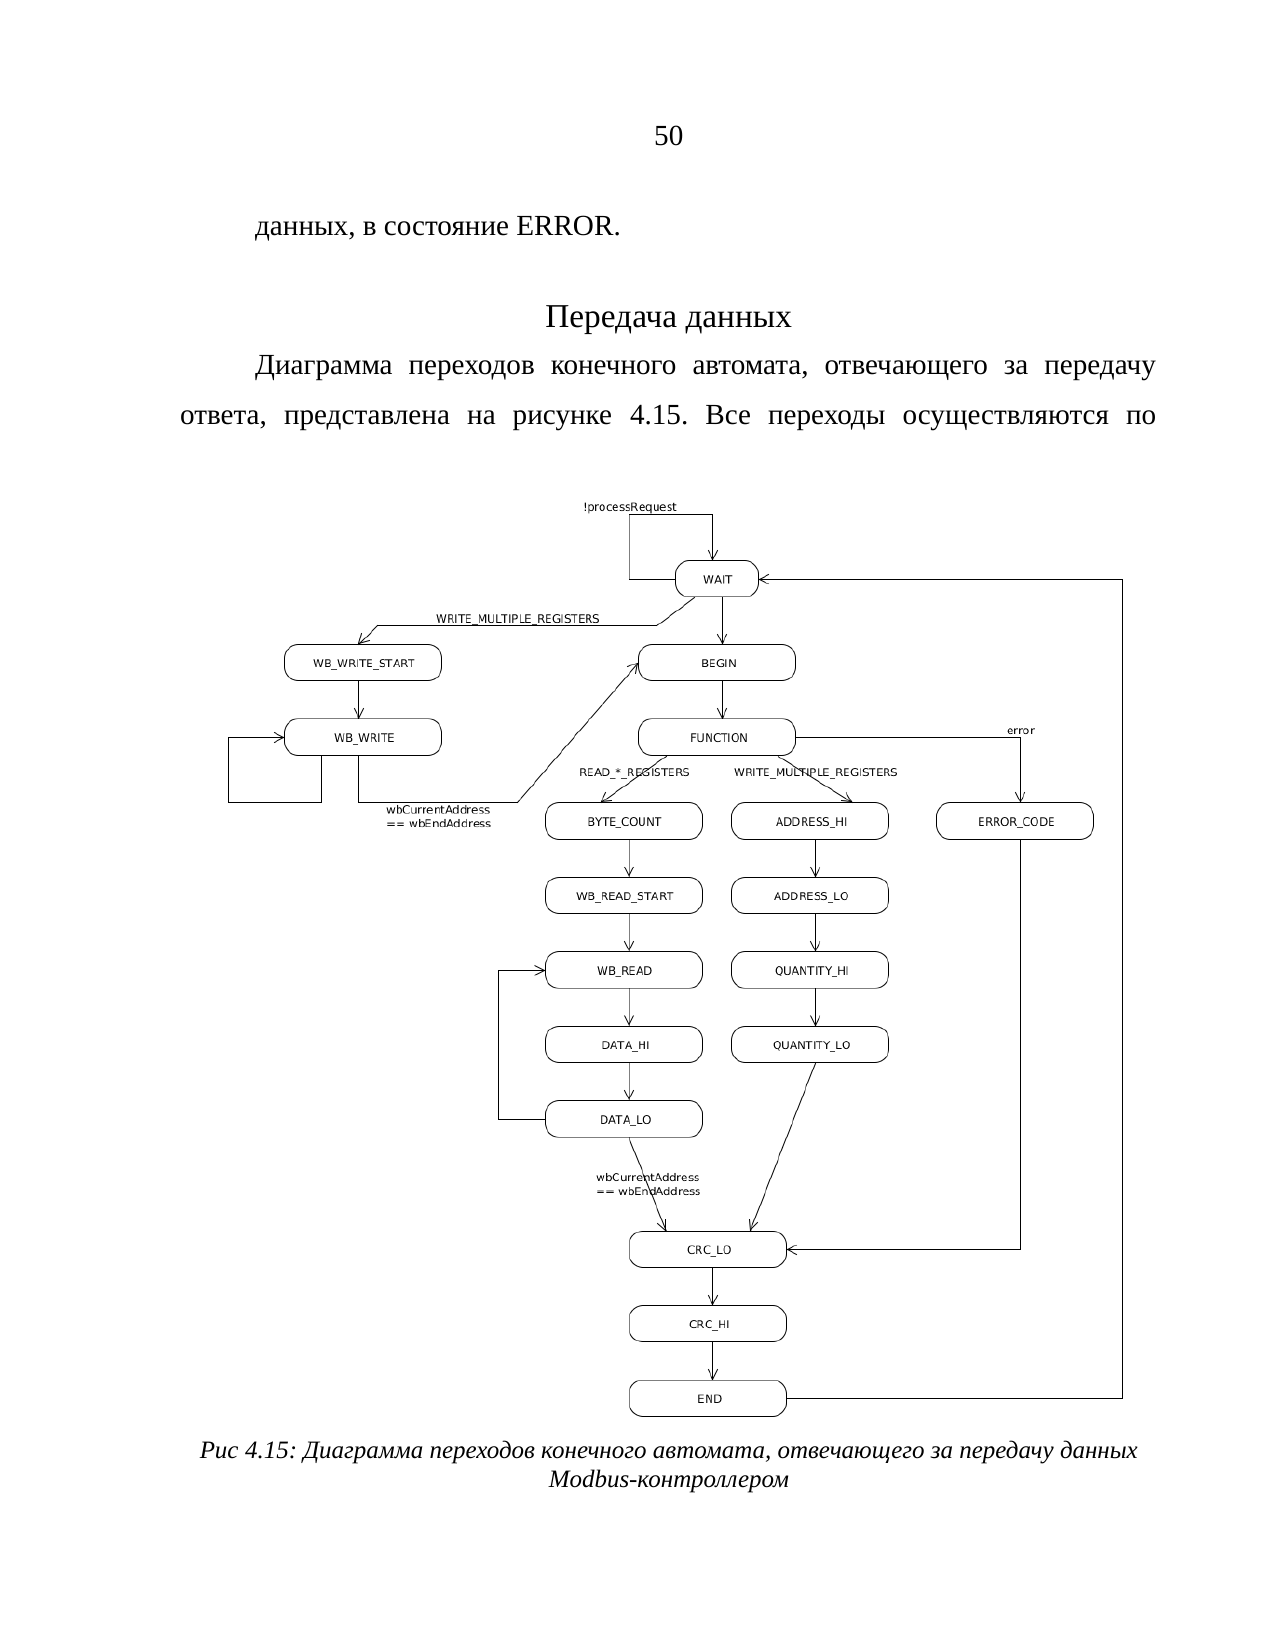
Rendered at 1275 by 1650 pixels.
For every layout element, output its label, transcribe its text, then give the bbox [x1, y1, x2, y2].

picture [181, 448, 1159, 1435]
list данных, в состояние ERROR. [217, 208, 1157, 242]
subtitle Передача данных [180, 296, 1157, 334]
text Диаграмма переходов конечного автомата, отвечающего за передачу ответа, представлена на рисунке 4.15. Все переходы осуществляются по [180, 347, 1157, 431]
text Рис 4.15: Диаграмма переходов конечного автомата, отвечающего за передачу данных Modbus-контроллером [182, 1435, 1158, 1492]
text [182, 436, 1158, 448]
